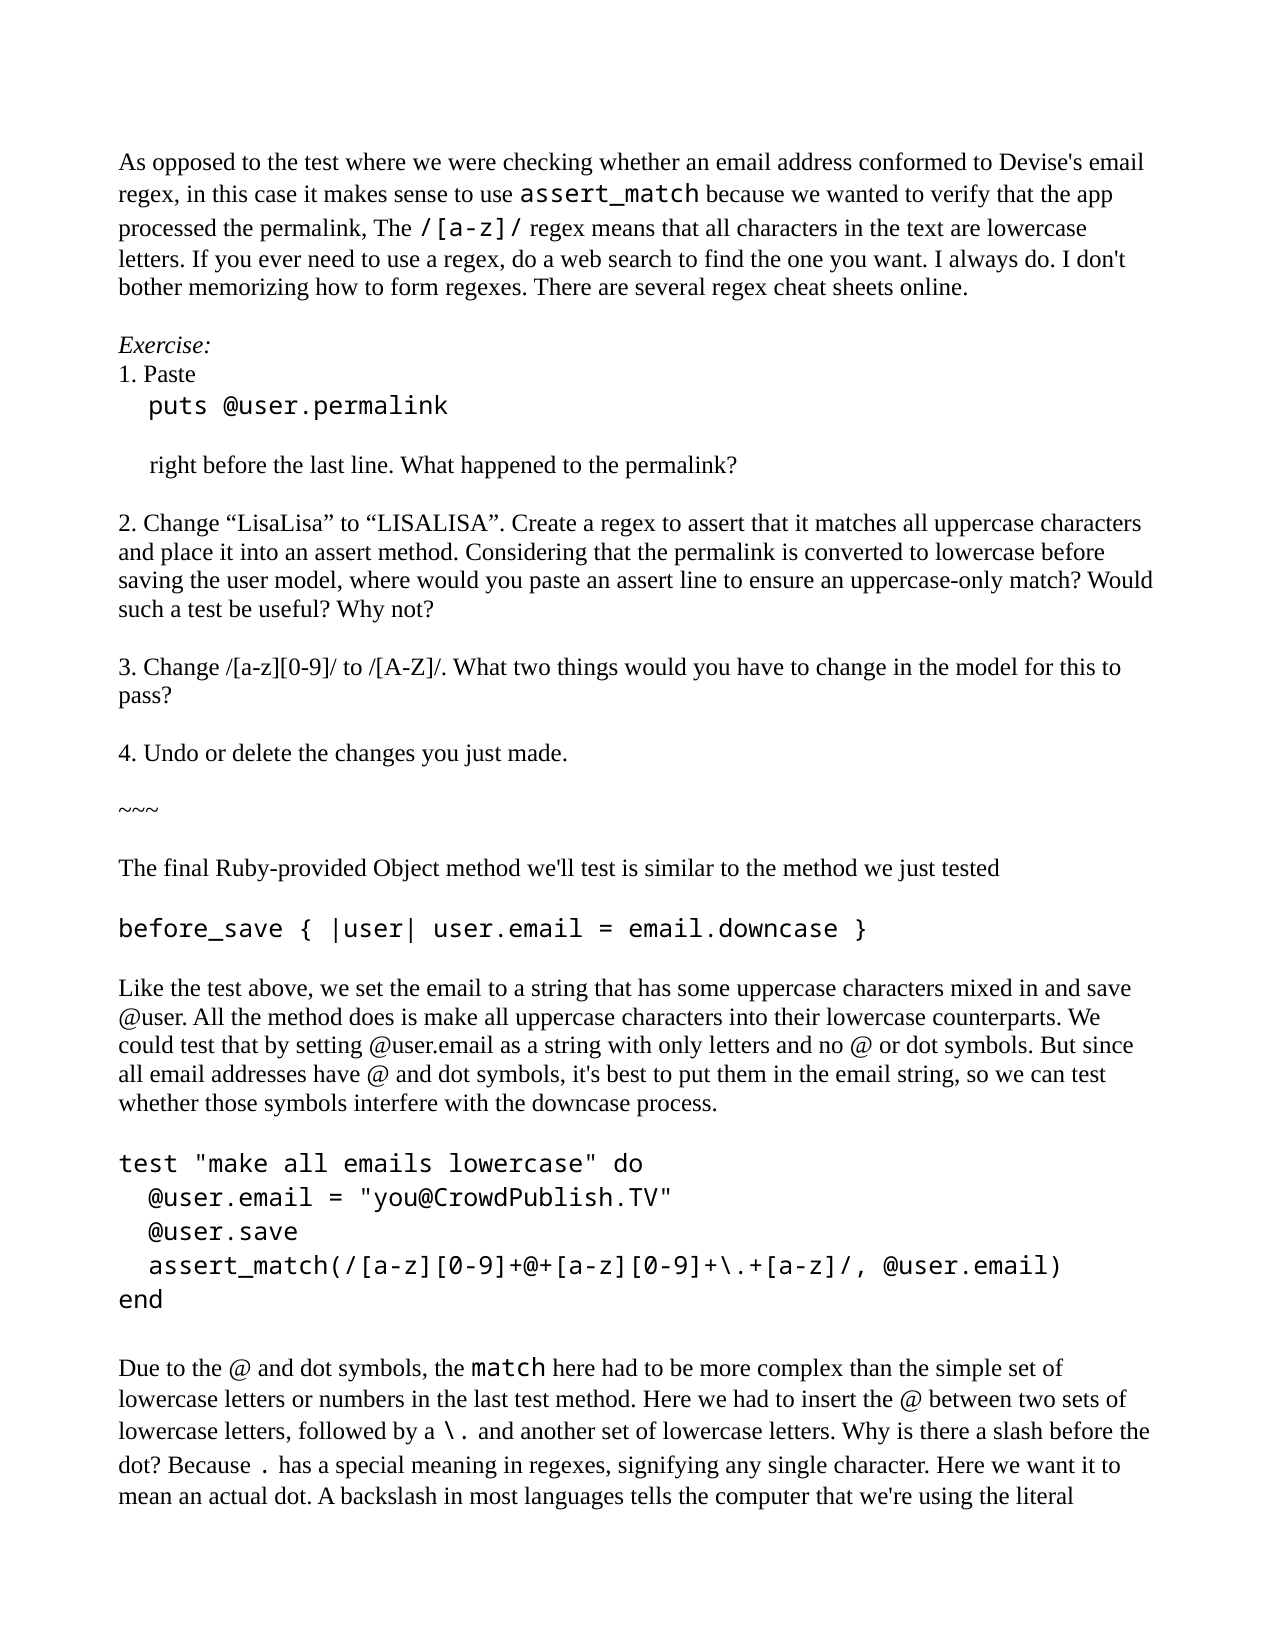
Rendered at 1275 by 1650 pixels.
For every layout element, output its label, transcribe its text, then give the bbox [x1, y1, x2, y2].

text test "make all emails lowercase" do [118, 1146, 1157, 1180]
text Exercise: [118, 330, 1157, 359]
text 4. Undo or delete the changes you just made. [118, 738, 1157, 767]
text Like the test above, we set the email to a string that has some uppercase characters mixed in and save @user. All the method does is make all uppercase characters into their lowercase counterparts. We could test that by setting @user.email as a string with only letters and no @ or dot symbols. But since all email addresses have @ and dot symbols, it's best to put them in the email string, so we can test whether those symbols interfere with the downcase process. [118, 973, 1157, 1117]
text before_save { |user| user.email = email.downcase } [118, 910, 1157, 944]
text assert_match(/[a-z][0-9]+@+[a-z][0-9]+\.+[a-z]/, @user.email) [118, 1248, 1157, 1282]
text The final Ruby-provided Object method we'll test is similar to the method we just tested [118, 853, 1157, 882]
text end [118, 1282, 1157, 1316]
text 1. Paste [118, 359, 1157, 387]
text right before the last line. What happened to the permalink? [118, 450, 1157, 479]
text ~~~ [118, 795, 1157, 824]
text 2. Change “LisaLisa” to “LISALISA”. Create a regex to assert that it matches all uppercase characters and place it into an assert method. Considering that the permalink is converted to lowercase before saving the user model, where would you paste an assert line to ensure an uppercase-only match? Would such a test be useful? Why not? [118, 508, 1157, 623]
text Due to the @ and dot symbols, the match here had to be more complex than the simple set of lowercase letters or numbers in the last test method. Here we had to insert the @ between two sets of lowercase letters, followed by a \. and another set of lowercase letters. Why is there a slash before the dot? Because . has a special meaning in regexes, signifying any single character. Here we want it to mean an actual dot. A backslash in most languages tells the computer that we're using the literal [118, 1350, 1157, 1510]
text As opposed to the test where we were checking whether an email address conformed to Devise's email regex, in this case it makes sense to use assert_match because we wanted to verify that the app processed the permalink, The /[a-z]/ regex means that all characters in the text are lowercase letters. If you ever need to use a regex, do a web search to find the one you want. I always do. I don't bother memorizing how to form regexes. There are several regex cheat sheets online. [118, 147, 1157, 301]
text puts @user.permalink [118, 387, 1157, 422]
text @user.email = "you@CrowdPublish.TV" [118, 1180, 1157, 1214]
text 3. Change /[a-z][0-9]/ to /[A-Z]/. What two things would you have to change in the model for this to pass? [118, 652, 1157, 709]
text @user.save [118, 1214, 1157, 1248]
